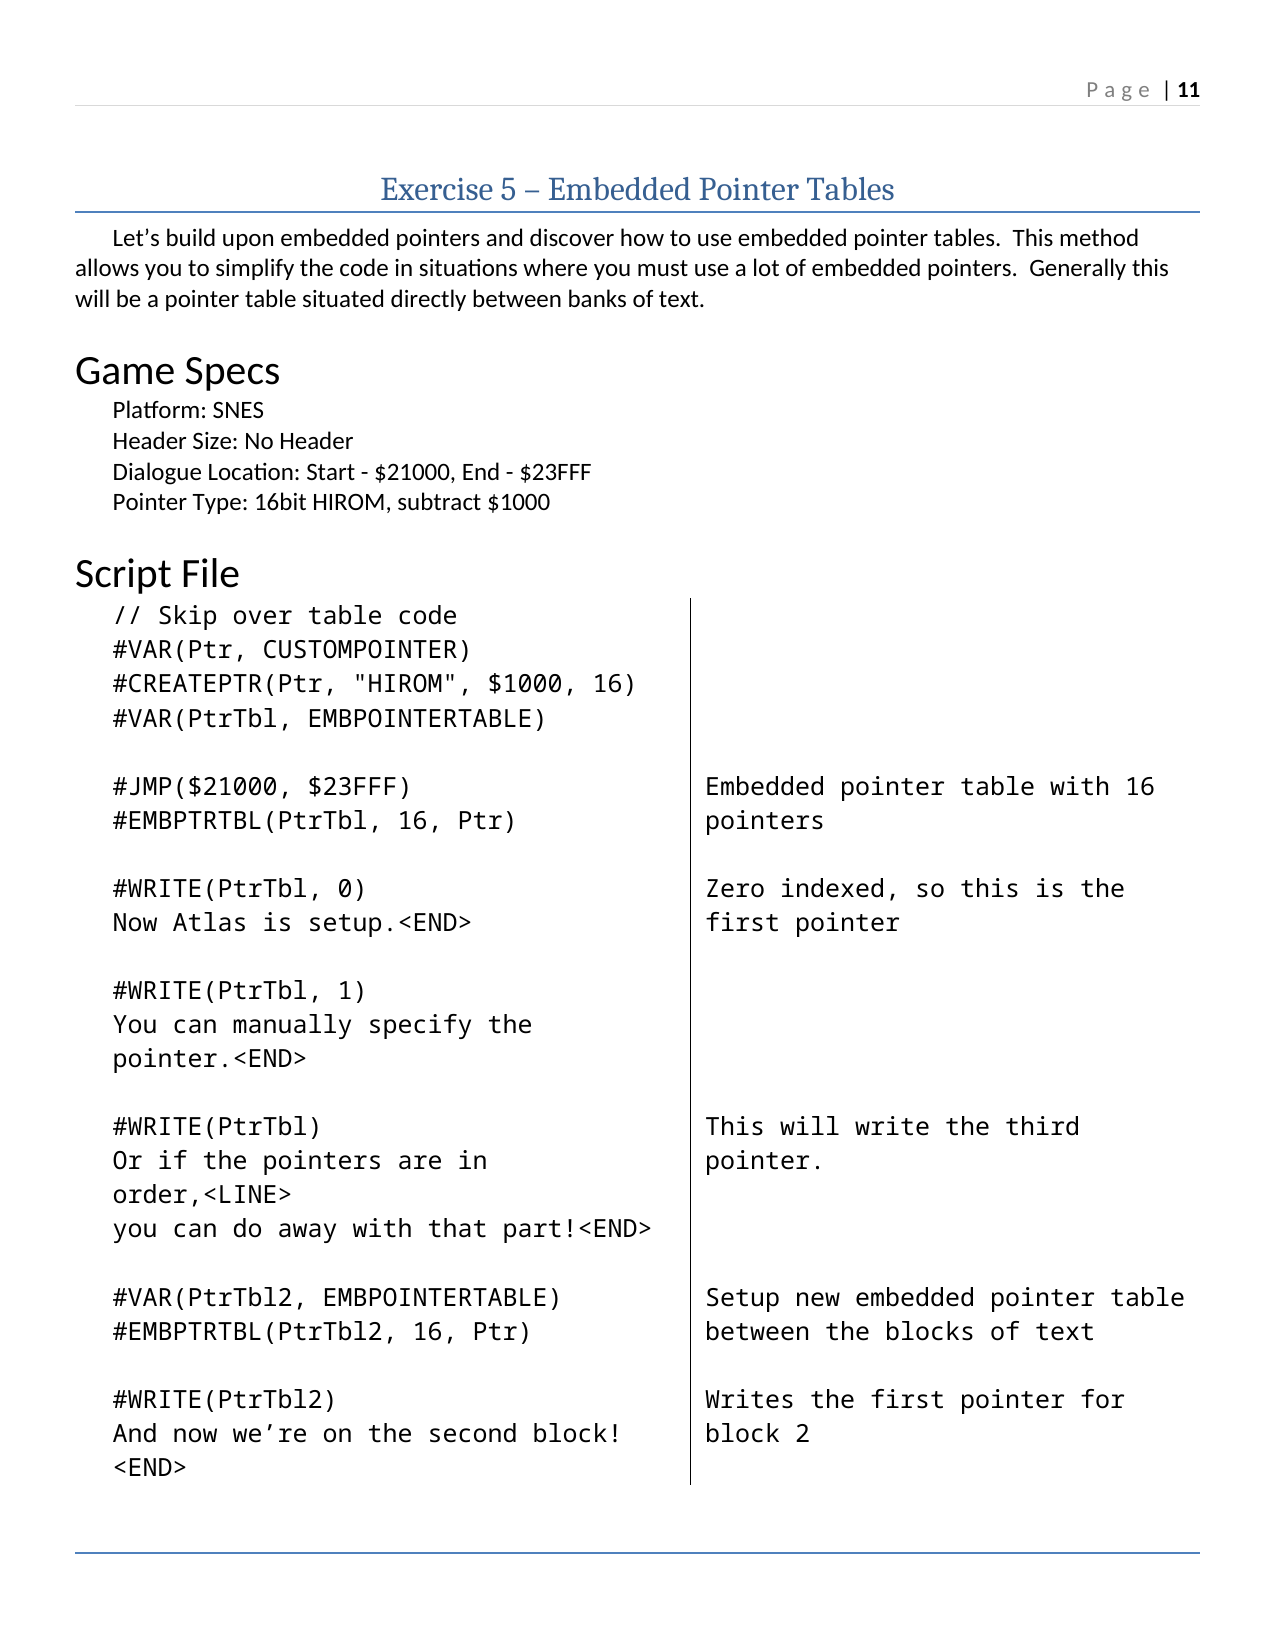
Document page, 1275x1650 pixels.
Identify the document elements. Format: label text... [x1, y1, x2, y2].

text #VAR(Ptr, CUSTOMPOINTER) [75, 632, 675, 666]
text #EMBPTRTBL(PtrTbl2, 16, Ptr) [112, 1313, 675, 1347]
text Platform: SNES [75, 394, 1200, 425]
text This will write the third pointer. [705, 1109, 1200, 1177]
text Or if the pointers are in order,<LINE> [112, 1143, 675, 1211]
text Now Atlas is setup.<END> [112, 904, 675, 939]
text Pointer Type: 16bit HIROM, subtract $1000 [75, 486, 1200, 517]
text Zero indexed, so this is the first pointer [705, 871, 1200, 939]
text You can manually specify the pointer.<END> [112, 1007, 675, 1075]
text Writes the first pointer for block 2 [705, 1381, 1200, 1449]
text Header Size: No Header [75, 425, 1200, 456]
text #VAR(PtrTbl2, EMBPOINTERTABLE) [112, 1279, 675, 1313]
text #WRITE(PtrTbl2) [112, 1381, 675, 1416]
text #WRITE(PtrTbl, 0) [112, 871, 675, 904]
text Setup new embedded pointer table between the blocks of text [705, 1279, 1200, 1347]
text #EMBPTRTBL(PtrTbl, 16, Ptr) [112, 802, 675, 836]
text #CREATEPTR(Ptr, "HIROM", $1000, 16) [112, 666, 675, 700]
text // Skip over table code [75, 598, 675, 632]
text And now we’re on the second block!<END> [112, 1416, 675, 1484]
subtitle Exercise 5 – Embedded Pointer Tables [75, 171, 1200, 211]
text #WRITE(PtrTbl) [112, 1109, 675, 1143]
text #VAR(PtrTbl, EMBPOINTERTABLE) [112, 700, 675, 734]
text Script File [75, 547, 1200, 598]
text Dialogue Location: Start - $21000, End - $23FFF [75, 456, 1200, 486]
text you can do away with that part!<END> [112, 1211, 675, 1245]
text #WRITE(PtrTbl, 1) [112, 973, 675, 1007]
text Let’s build upon embedded pointers and discover how to use embedded pointer tables. This method allows you to simplify the code in situations where you must use a lot of embedded pointers. Generally this will be a pointer table situated directly between banks of text. [75, 222, 1200, 313]
text #JMP($21000, $23FFF) [112, 768, 675, 802]
text Embedded pointer table with 16 pointers [705, 768, 1200, 836]
text Game Specs [75, 344, 1200, 394]
